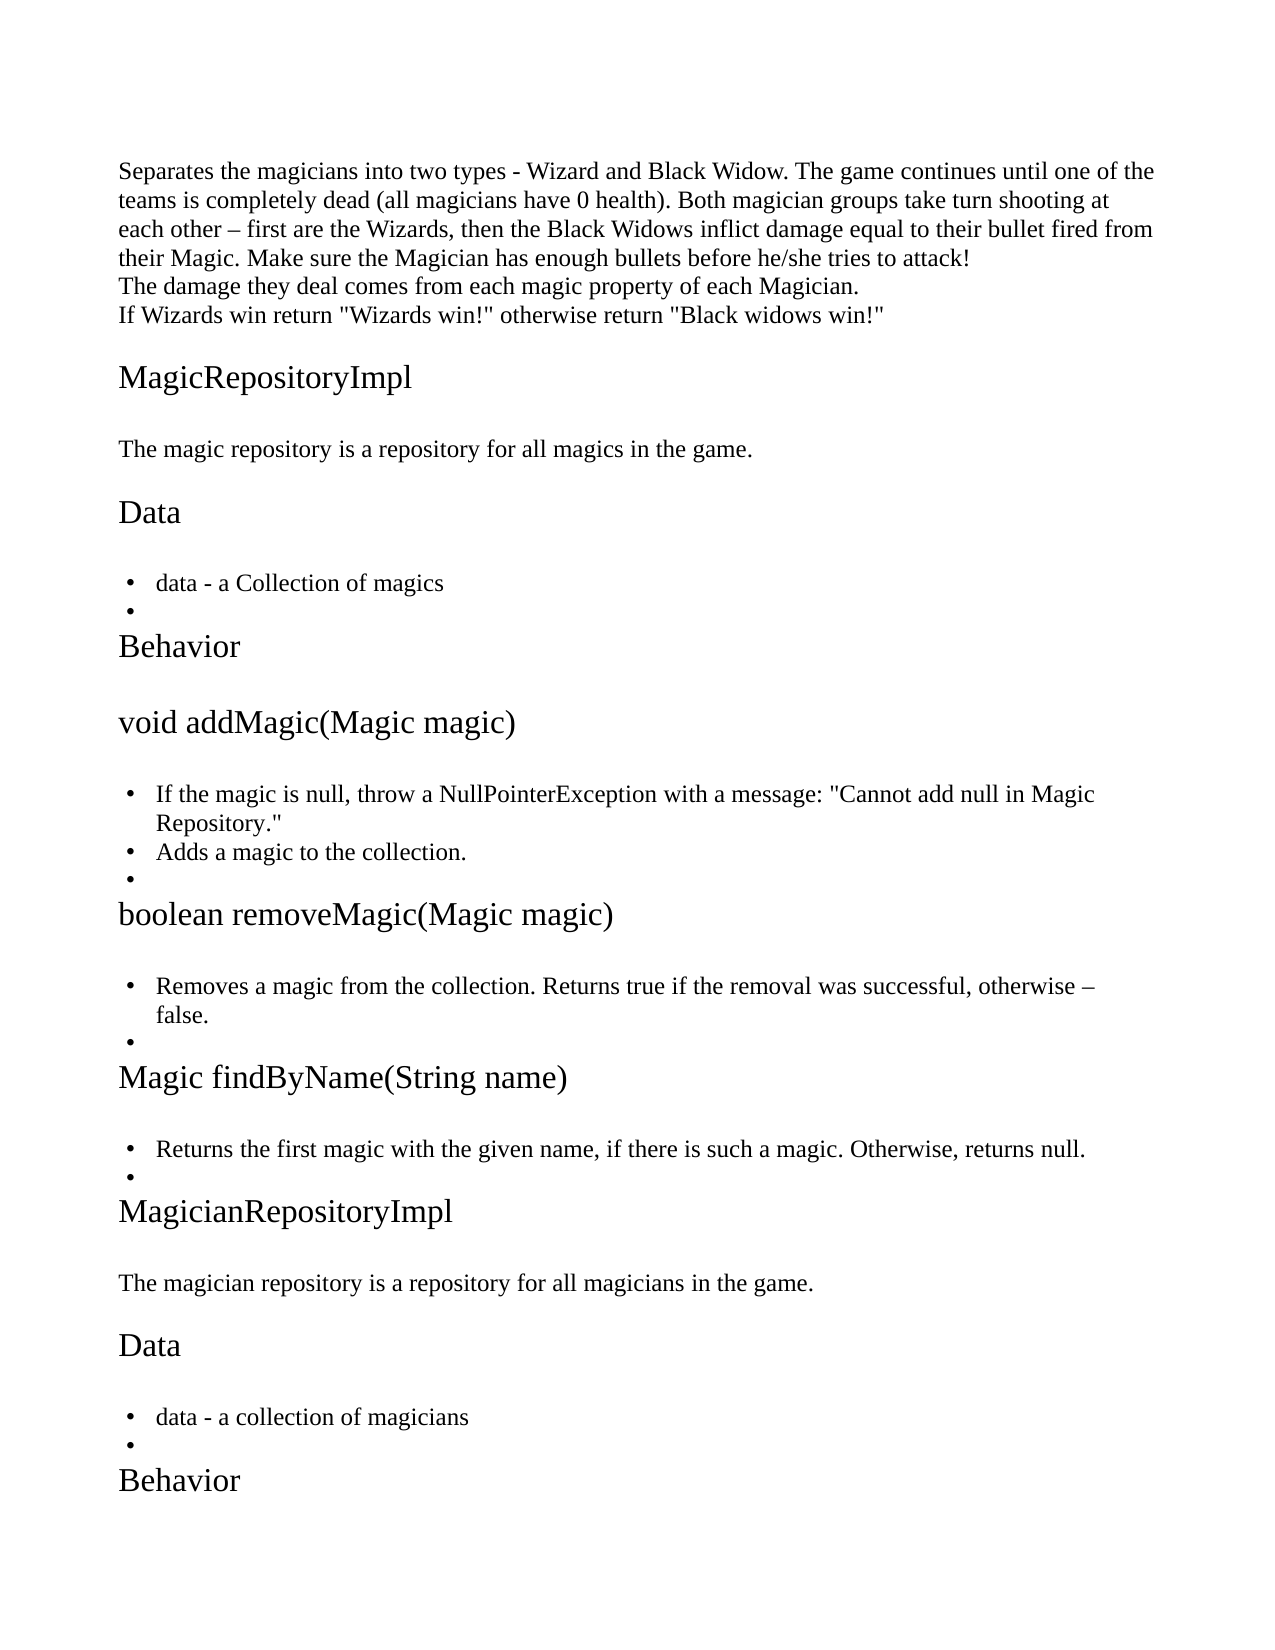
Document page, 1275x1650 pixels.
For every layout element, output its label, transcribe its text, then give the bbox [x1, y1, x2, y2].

text Behavior [118, 626, 1157, 664]
list Returns the first magic with the given name, if there is such a magic. Otherwise, returns null. [156, 1134, 1157, 1163]
text Data [118, 1326, 1157, 1364]
text MagicRepositoryImpl [118, 358, 1157, 396]
list Adds a magic to the collection. [156, 837, 1157, 866]
text boolean removeMagic(Magic magic) [118, 894, 1157, 933]
text The damage they deal comes from each magic property of each Magician. [118, 271, 1157, 300]
text Behavior [118, 1460, 1157, 1498]
list If the magic is null, throw a NullPointerException with a message: "Cannot add null in Magic Repository." [156, 779, 1157, 837]
text The magician repository is a repository for all magicians in the game. [118, 1268, 1157, 1297]
text The magic repository is a repository for all magics in the game. [118, 434, 1157, 463]
text void addMagic(Magic magic) [118, 703, 1157, 741]
text Separates the magicians into two types - Wizard and Black Widow. The game continues until one of the teams is completely dead (all magicians have 0 health). Both magician groups take turn shooting at each other – first are the Wizards, then the Black Widows inflict damage equal to their bullet fired from their Magic. Make sure the Magician has enough bullets before he/she tries to attack! [118, 156, 1157, 271]
text MagicianRepositoryImpl [118, 1191, 1157, 1230]
list Removes a magic from the collection. Returns true if the removal was successful, otherwise – false. [156, 971, 1157, 1028]
text Magic findByName(String name) [118, 1057, 1157, 1096]
text Data [118, 492, 1157, 530]
text If Wizards win return "Wizards win!" otherwise return "Black widows win!" [118, 300, 1157, 329]
list data - a collection of magicians [156, 1402, 1157, 1431]
list data - a Collection of magics [156, 568, 1157, 597]
